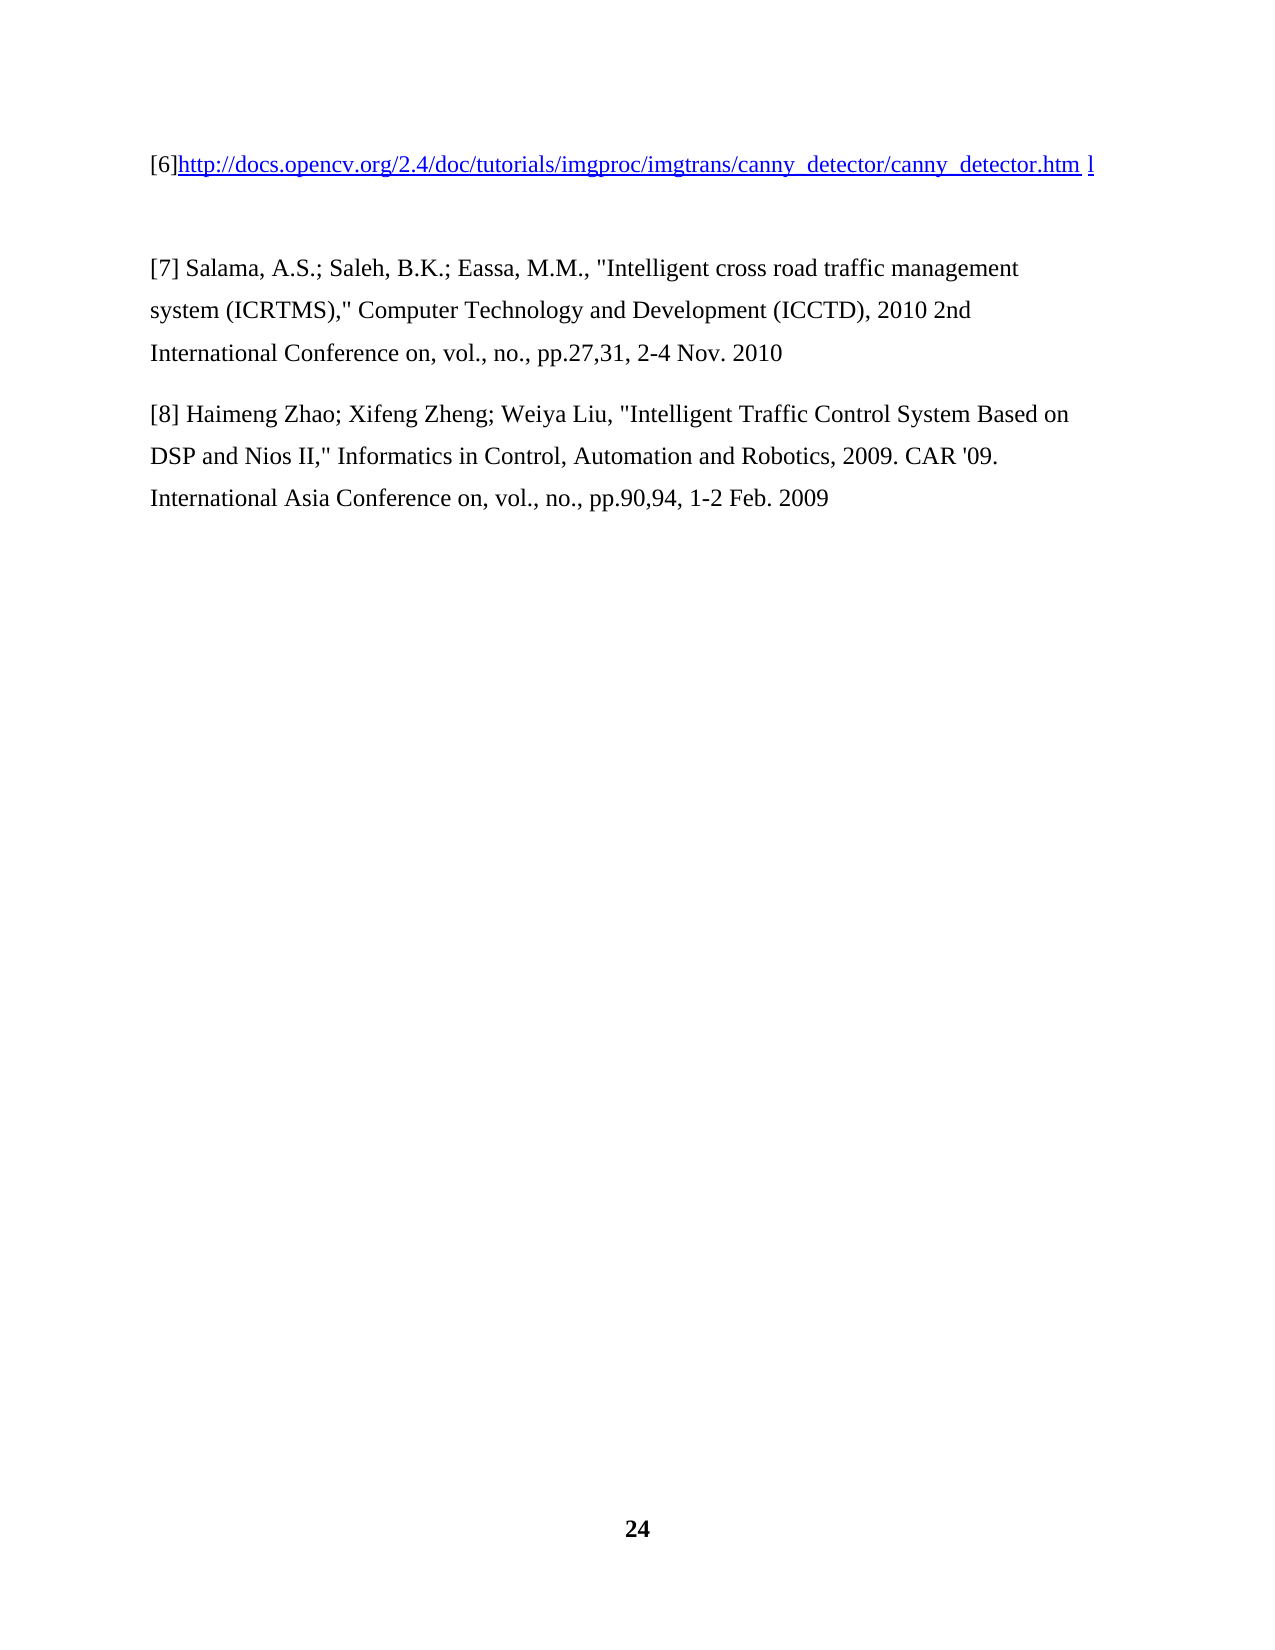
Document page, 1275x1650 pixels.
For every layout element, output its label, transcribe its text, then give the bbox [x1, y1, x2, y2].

text 24 [150, 1514, 1125, 1543]
list Salama, A.S.; Saleh, B.K.; Eassa, M.M., "Intelligent cross road traffic management system (ICRTMS)," Computer Technology and Development (ICCTD), 2010 2nd International Conference on, vol., no., pp.27,31, 2-4 Nov. 2010 [150, 253, 1094, 367]
list Haimeng Zhao; Xifeng Zheng; Weiya Liu, "Intelligent Traffic Control System Based on DSP and Nios II," Informatics in Control, Automation and Robotics, 2009. CAR '09. International Asia Conference on, vol., no., pp.90,94, 1-2 Feb. 2009 [150, 399, 1121, 512]
text [6]http://docs.opencv.org/2.4/doc/tutorials/imgproc/imgtrans/canny_detector/canny_detector.htm l [150, 151, 1121, 178]
